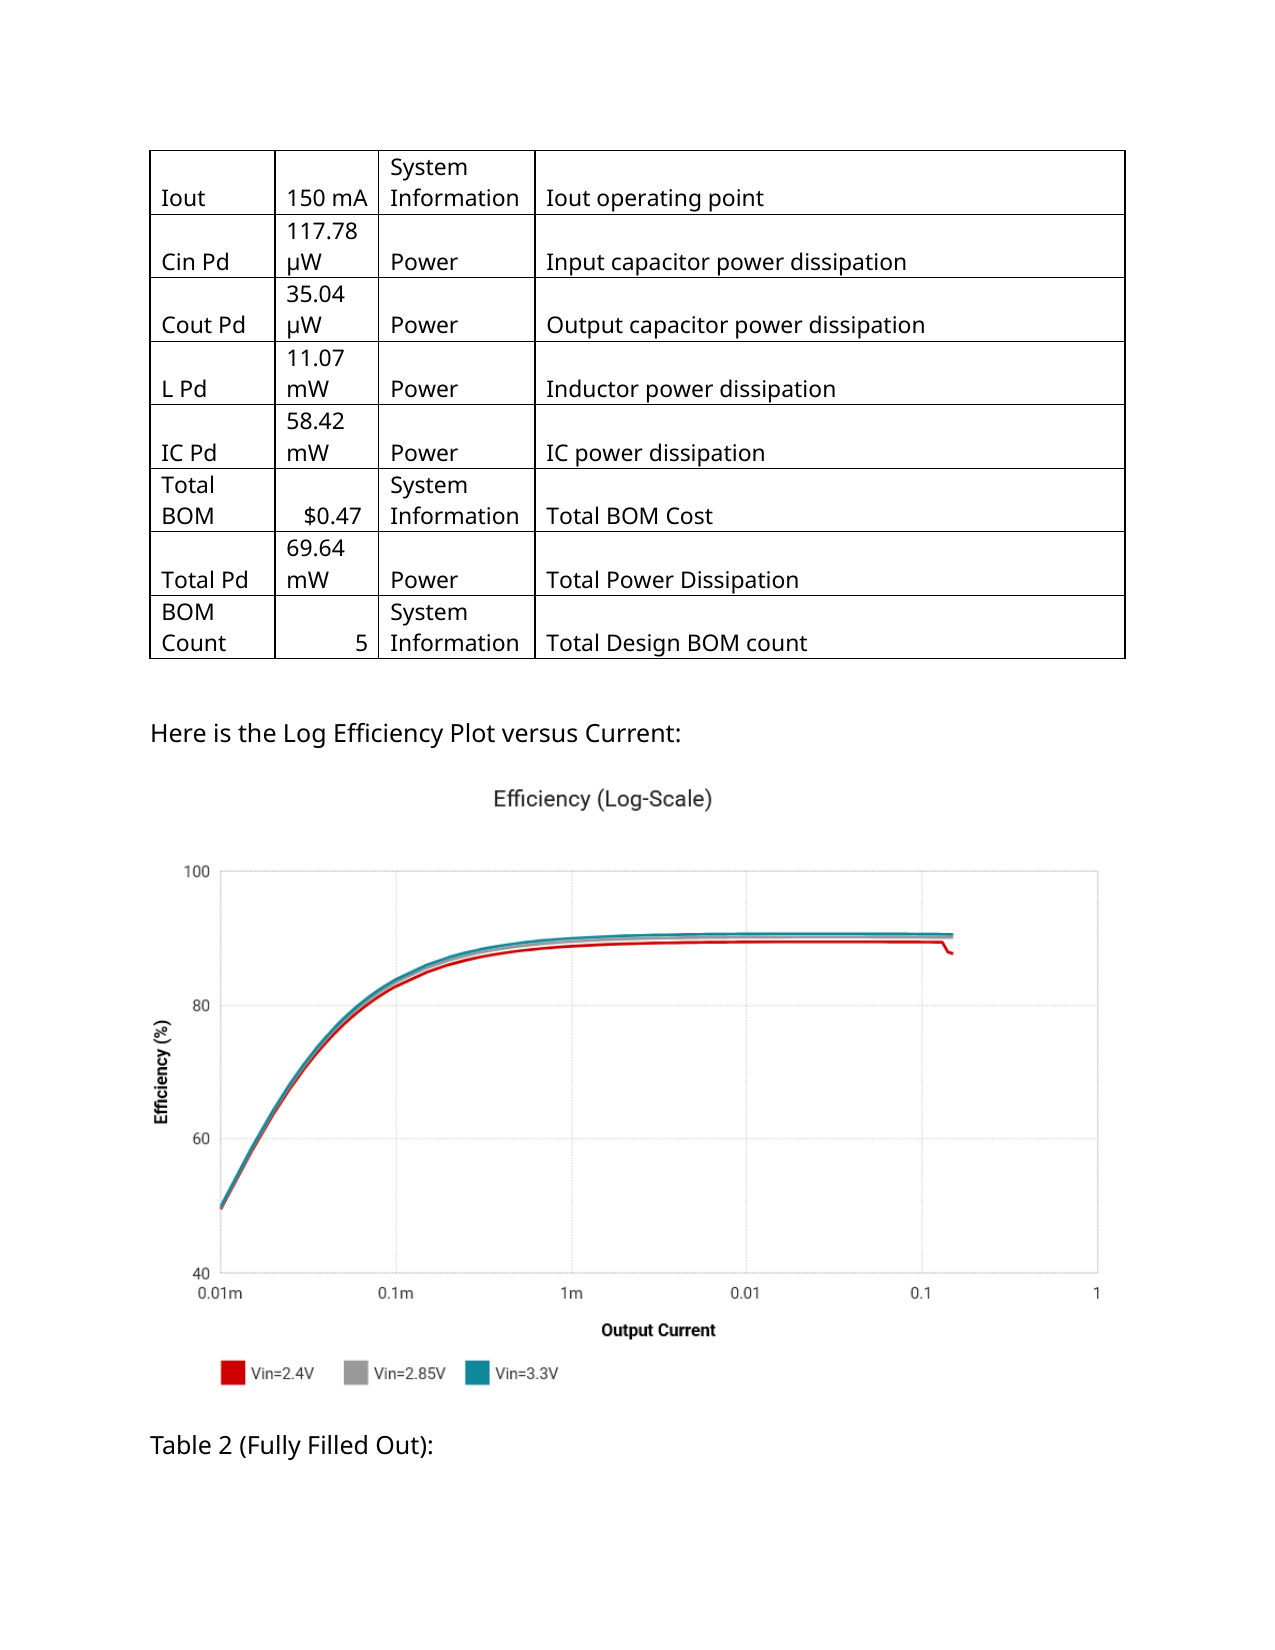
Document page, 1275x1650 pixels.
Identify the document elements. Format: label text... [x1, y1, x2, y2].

table_cell IC Pd [151, 405, 274, 468]
table_cell Total Design BOM count [536, 596, 1124, 658]
table_cell Power [379, 532, 534, 595]
table_cell IC power dissipation [536, 405, 1124, 468]
table_cell Output capacitor power dissipation [536, 278, 1124, 341]
table_cell L Pd [151, 342, 274, 404]
table_cell System Information [379, 151, 534, 213]
text Here is the Log Efficiency Plot versus Current: [150, 715, 1125, 749]
table_cell Iout operating point [536, 151, 1124, 213]
table_cell Total BOM Cost [536, 469, 1124, 531]
table_cell 150 mA [276, 151, 378, 213]
text Table 2 (Fully Filled Out): [150, 1427, 1125, 1462]
table_cell 69.64 mW [276, 532, 378, 595]
table_cell Cin Pd [151, 215, 274, 277]
table_cell Inductor power dissipation [536, 342, 1124, 404]
table_cell System Information [379, 469, 534, 531]
table_cell Iout [151, 151, 274, 213]
table_cell Power [379, 278, 534, 341]
picture [150, 771, 1125, 1406]
table_cell Total Pd [151, 532, 274, 595]
table_cell Input capacitor power dissipation [536, 215, 1124, 277]
table_cell Power [379, 405, 534, 468]
table_cell $0.47 [276, 469, 378, 531]
table_cell Cout Pd [151, 278, 274, 341]
table_cell 35.04 µW [276, 278, 378, 341]
table_cell 117.78 µW [276, 215, 378, 277]
table_cell System Information [379, 596, 534, 658]
table_cell Power [379, 215, 534, 277]
table_cell BOM Count [151, 596, 274, 658]
table_cell Power [379, 342, 534, 404]
table_cell 11.07 mW [276, 342, 378, 404]
table_cell Total BOM [151, 469, 274, 531]
table_cell Total Power Dissipation [536, 532, 1124, 595]
table_cell 5 [276, 596, 378, 658]
table_cell 58.42 mW [276, 405, 378, 468]
